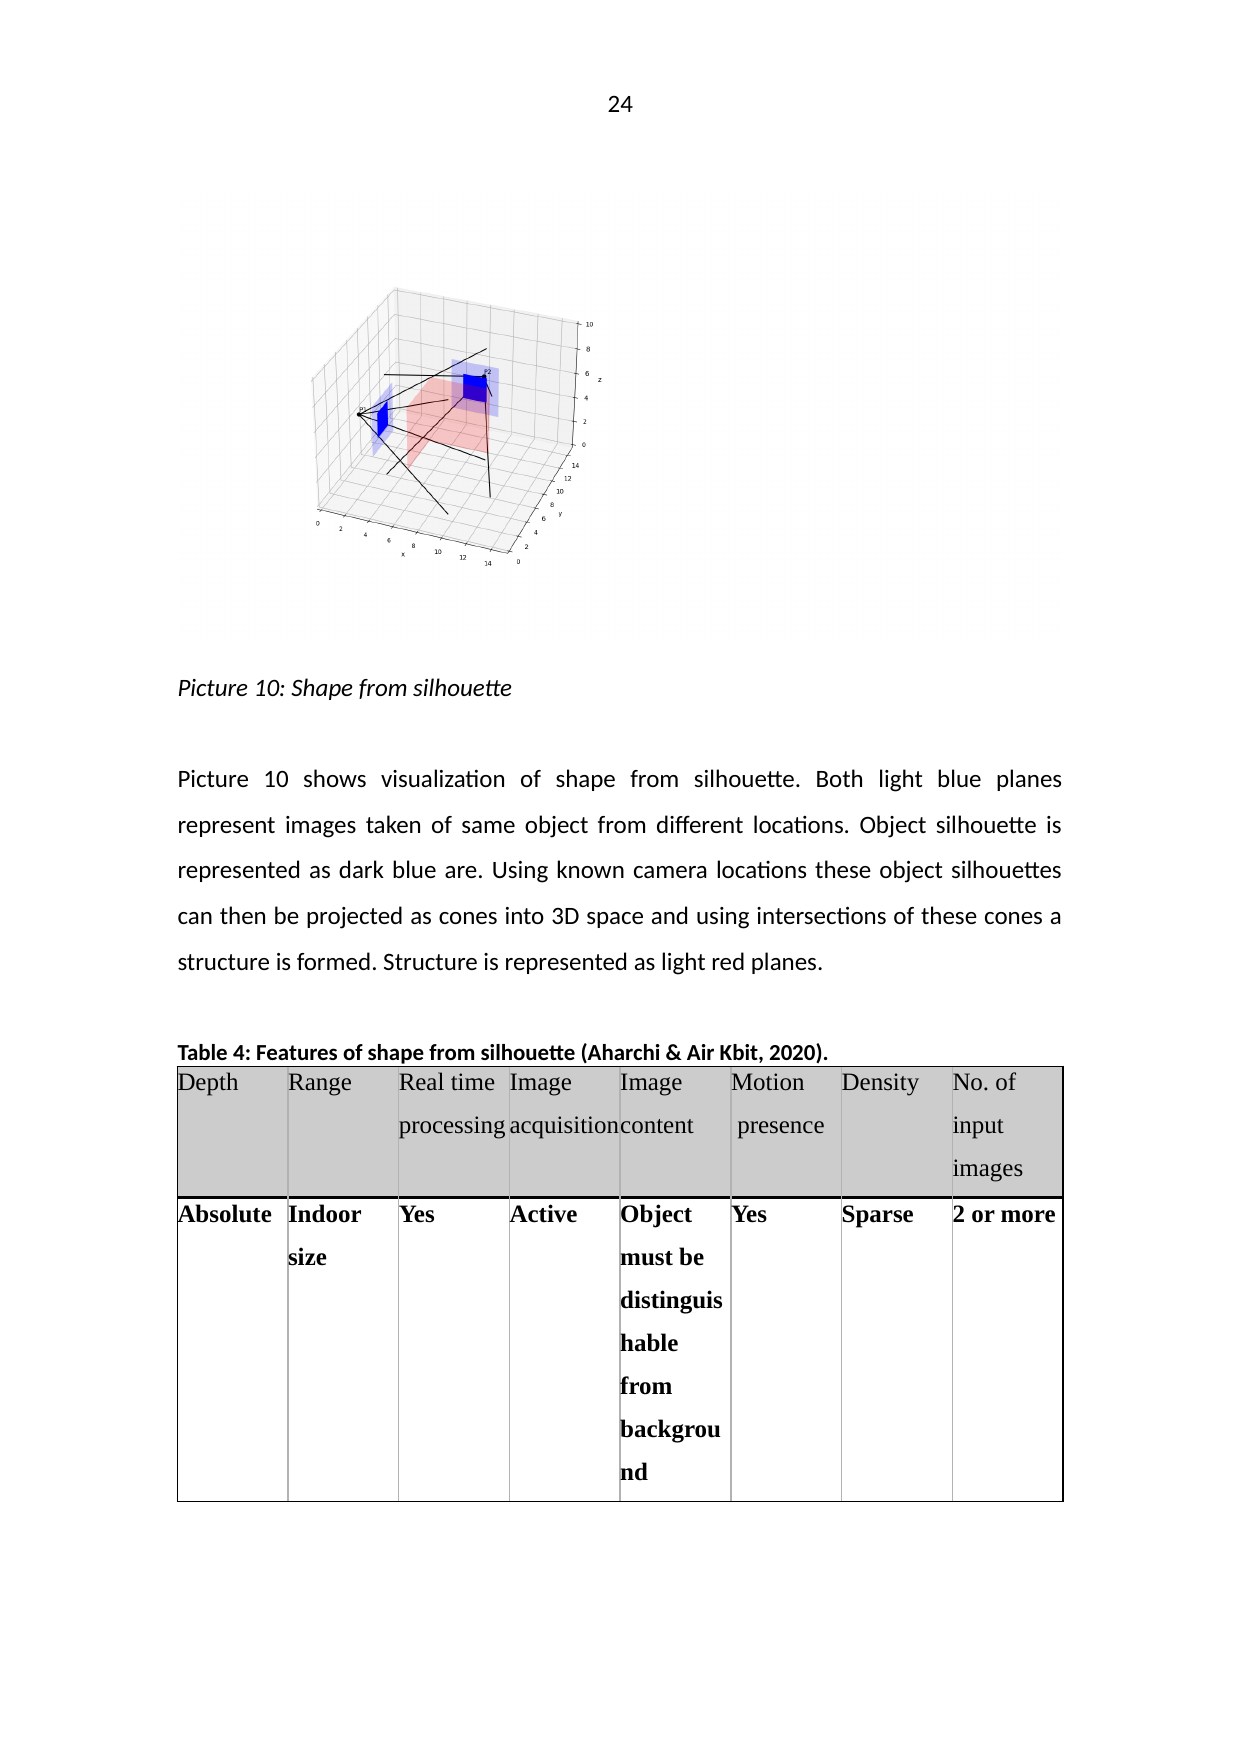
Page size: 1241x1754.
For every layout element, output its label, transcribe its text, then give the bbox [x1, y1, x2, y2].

text Table 4: Features of shape from silhouette (Aharchi & Air Kbit, 2020). [177, 1038, 1063, 1066]
text Picture 10 shows visualization of shape from silhouette. Both light blue planes represent images taken of same object from different locations. Object silhouette is represented as dark blue are. Using known camera locations these object silhouettes can then be projected as cones into 3D space and using intersections of these cones a structure is formed. Structure is represented as light red planes. [177, 763, 1063, 977]
table_cell Indoor size [289, 1199, 398, 1501]
table_header No. of input images [953, 1067, 1062, 1196]
table_cell Object must be distinguishable from background [621, 1199, 730, 1501]
text Picture 10: Shape from silhouette [177, 644, 1063, 702]
table_header Image acquisition [510, 1067, 619, 1196]
table_cell Sparse [842, 1199, 952, 1501]
table_header Range [289, 1067, 398, 1196]
table_header Depth [178, 1067, 287, 1196]
table_cell Active [510, 1199, 619, 1501]
table_header Motion presence [732, 1067, 841, 1196]
picture [177, 189, 1063, 644]
table_header Image content [621, 1067, 730, 1196]
table_cell Yes [399, 1199, 509, 1501]
table_cell Yes [732, 1199, 841, 1501]
table_header Density [842, 1067, 952, 1196]
table_header Real time processing [399, 1067, 509, 1196]
table_cell Absolute [178, 1199, 287, 1501]
table_cell 2 or more [953, 1199, 1062, 1501]
